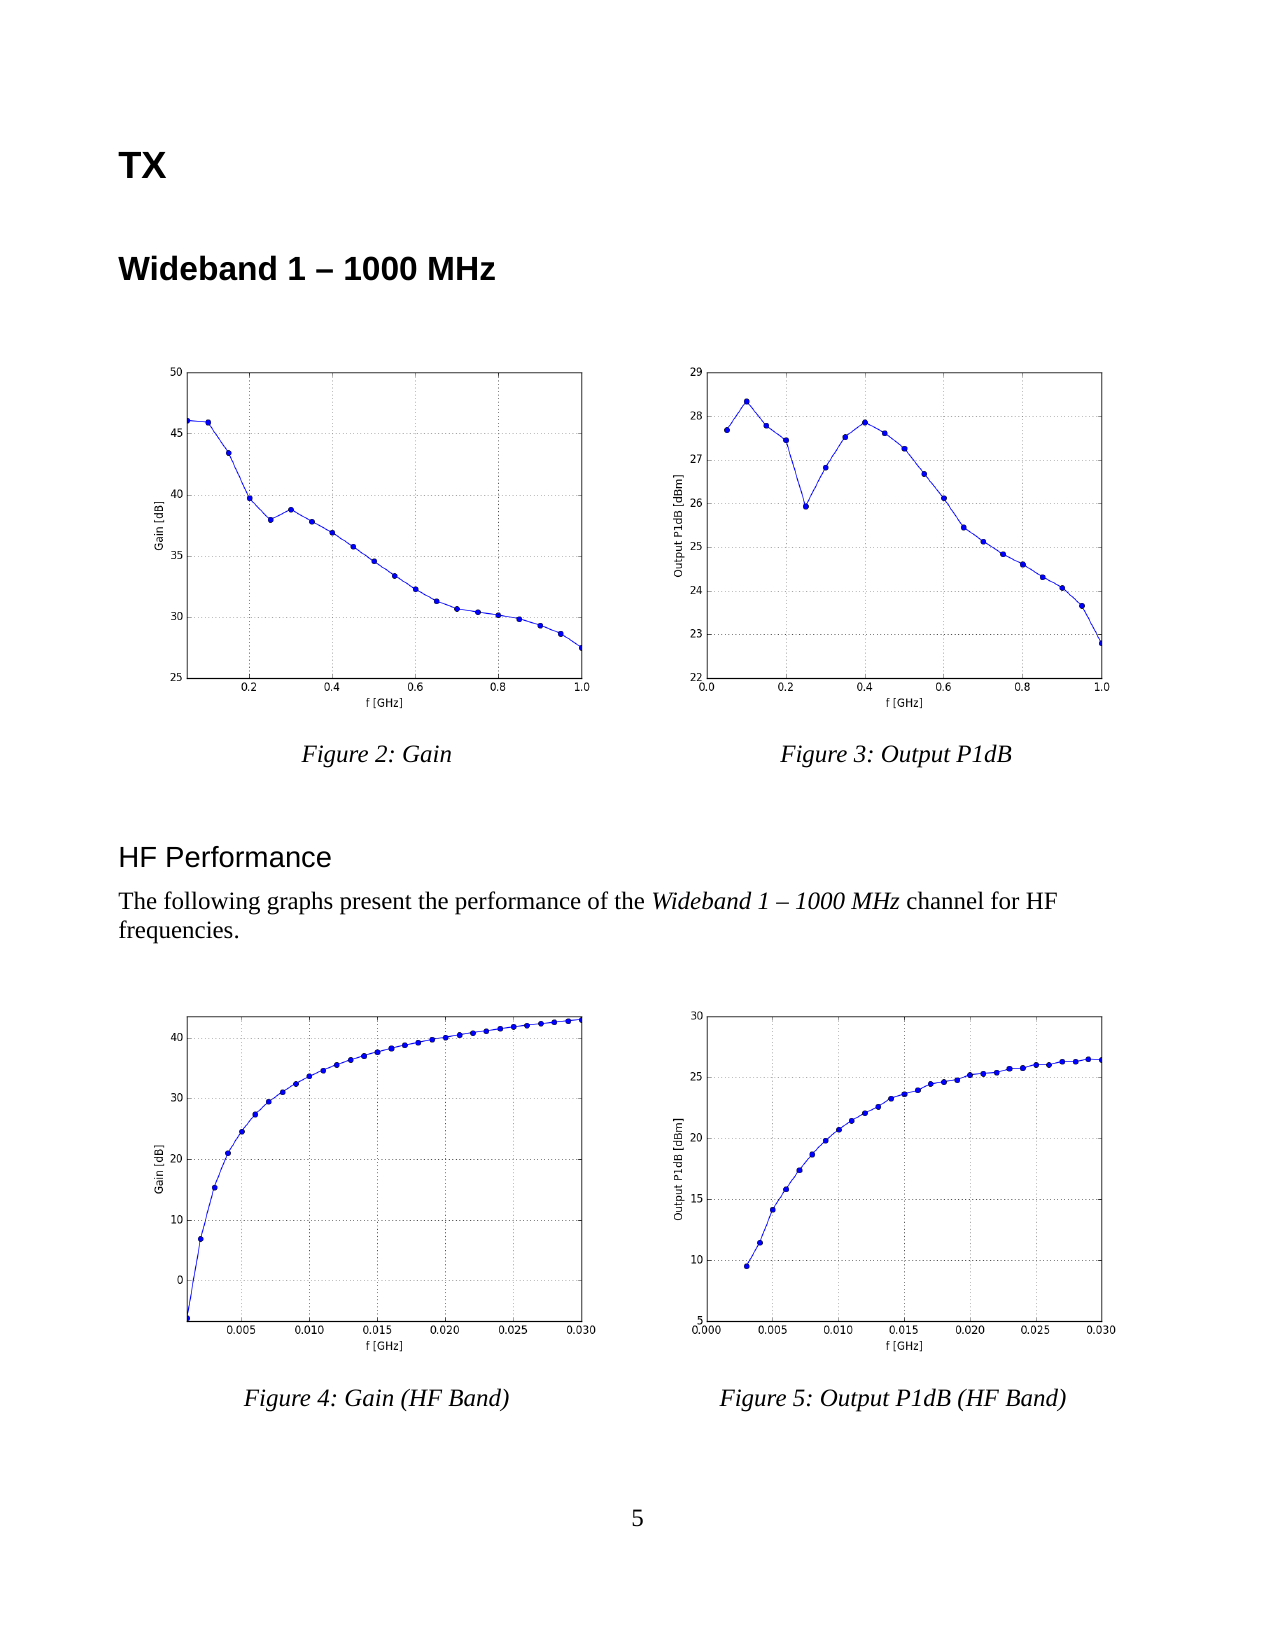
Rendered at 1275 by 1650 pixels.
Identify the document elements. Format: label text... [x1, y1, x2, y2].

table_cell Figure 4: Gain (HF Band) [118, 1365, 637, 1430]
table_header [118, 329, 637, 721]
text The following graphs present the performance of the Wideband 1 – 1000 MHz channel for HF frequencies. [118, 886, 1157, 944]
picture [123, 978, 632, 1359]
table_header [638, 329, 1157, 721]
subtitle Wideband 1 – 1000 MHz [118, 249, 1157, 287]
table_cell Figure 3: Output P1dB [638, 721, 1157, 786]
subtitle HF Performance [118, 840, 1157, 874]
table_cell Figure 5: Output P1dB (HF Band) [638, 1365, 1157, 1430]
picture [643, 978, 1152, 1359]
picture [643, 334, 1152, 716]
picture [123, 334, 632, 716]
table_header [118, 973, 637, 1365]
table_cell Figure 2: Gain [118, 721, 637, 786]
table_header [638, 973, 1157, 1365]
subtitle TX [118, 143, 1157, 187]
